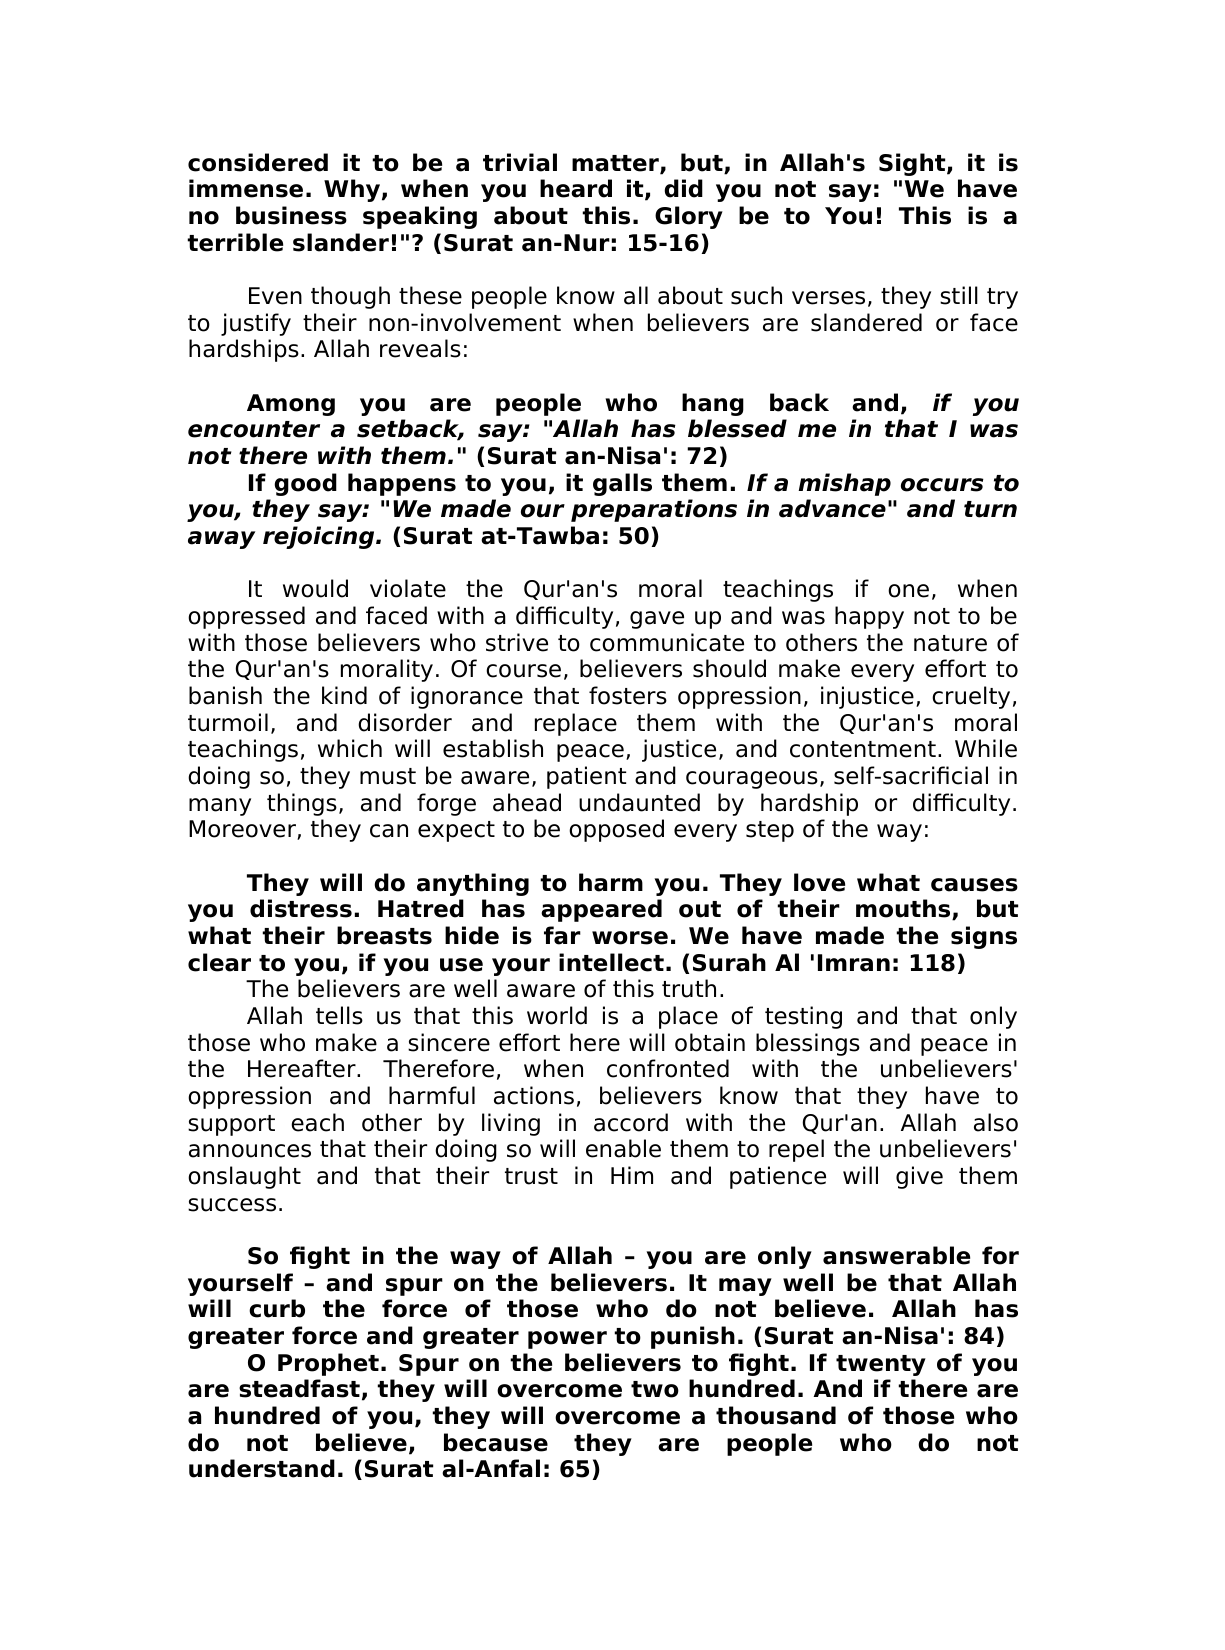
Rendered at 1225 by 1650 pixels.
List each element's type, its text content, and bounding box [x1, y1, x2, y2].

text Among you are people who hang back and, if you encounter a setback, say: "Allah has blessed me in that I was not there with them." (Surat an-Nisa': 72) [187, 390, 1020, 470]
text If good happens to you, it galls them. If a mishap occurs to you, they say: "We made our preparations in advance" and turn away rejoicing. (Surat at-Tawba: 50) [187, 470, 1020, 550]
text It would violate the Qur'an's moral teachings if one, when oppressed and faced with a difficulty, gave up and was happy not to be with those believers who strive to communicate to others the nature of the Qur'an's morality. Of course, believers should make every effort to banish the kind of ignorance that fosters oppression, injustice, cruelty, turmoil, and disorder and replace them with the Qur'an's moral teachings, which will establish peace, justice, and contentment. While doing so, they must be aware, patient and courageous, self-sacrificial in many things, and forge ahead undaunted by hardship or difficulty. Moreover, they can expect to be opposed every step of the way: [187, 577, 1020, 843]
text So fight in the way of Allah – you are only answerable for yourself – and spur on the believers. It may well be that Allah will curb the force of those who do not believe. Allah has greater force and greater power to punish. (Surat an-Nisa': 84) [187, 1243, 1020, 1350]
text They will do anything to harm you. They love what causes you distress. Hatred has appeared out of their mouths, but what their breasts hide is far worse. We have made the signs clear to you, if you use your intellect. (Surah Al 'Imran: 118) [187, 870, 1020, 977]
text Allah tells us that this world is a place of testing and that only those who make a sincere effort here will obtain blessings and peace in the Hereafter. Therefore, when confronted with the unbelievers' oppression and harmful actions, believers know that they have to support each other by living in accord with the Qur'an. Allah also announces that their doing so will enable them to repel the unbelievers' onslaught and that their trust in Him and patience will give them success. [187, 1003, 1020, 1217]
text O Prophet. Spur on the believers to fight. If twenty of you are steadfast, they will overcome two hundred. And if there are a hundred of you, they will overcome a thousand of those who do not believe, because they are people who do not understand. (Surat al-Anfal: 65) [187, 1350, 1020, 1483]
text The believers are well aware of this truth. [187, 977, 1020, 1003]
text considered it to be a trivial matter, but, in Allah's Sight, it is immense. Why, when you heard it, did you not say: "We have no business speaking about this. Glory be to You! This is a terrible slander!"? (Surat an-Nur: 15-16) [187, 150, 1020, 257]
text Even though these people know all about such verses, they still try to justify their non-involvement when believers are slandered or face hardships. Allah reveals: [187, 283, 1020, 363]
